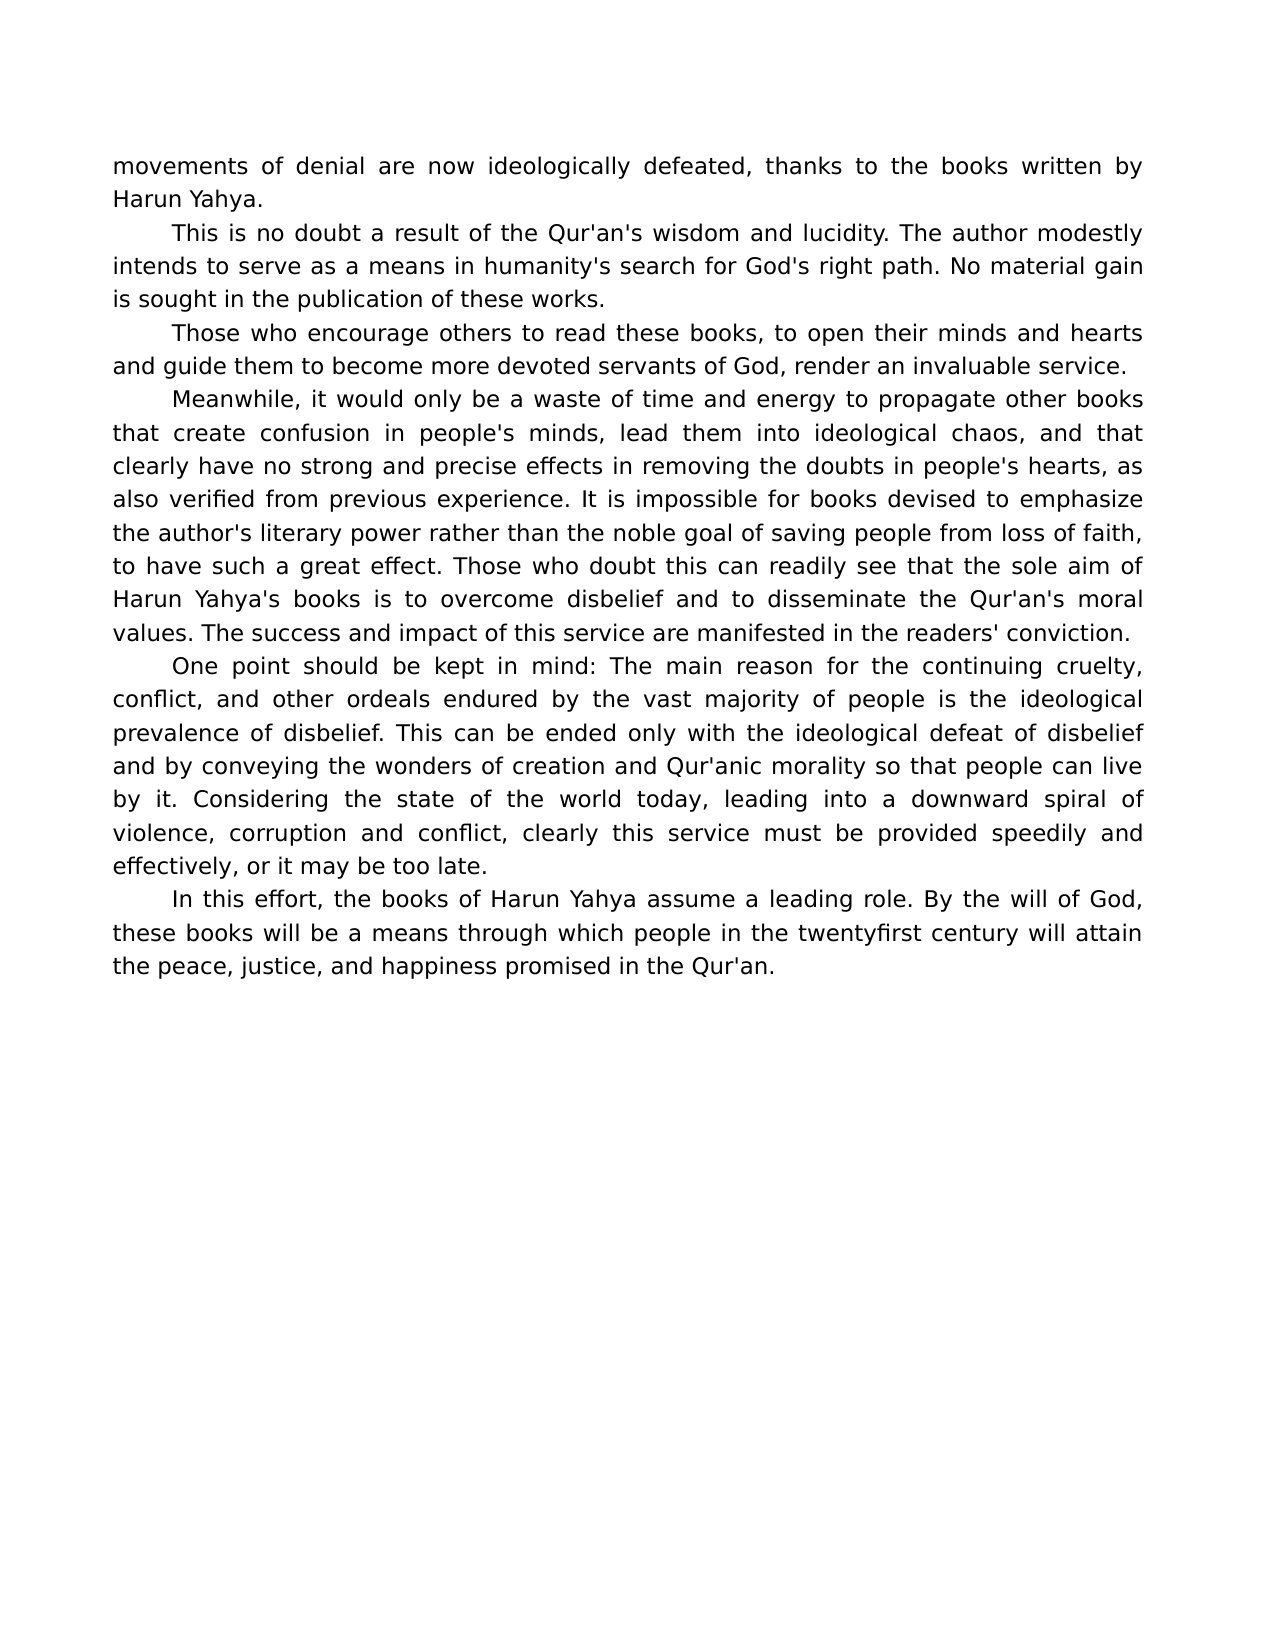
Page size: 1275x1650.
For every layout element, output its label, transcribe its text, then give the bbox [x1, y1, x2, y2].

text movements of denial are now ideologically defeated, thanks to the books written by Harun Yahya. [112, 148, 1145, 214]
text One point should be kept in mind: The main reason for the continuing cruelty, conflict, and other ordeals endured by the vast majority of people is the ideological prevalence of disbelief. This can be ended only with the ideological defeat of disbelief and by conveying the wonders of creation and Qur'anic morality so that people can live by it. Considering the state of the world today, leading into a downward spiral of violence, corruption and conflict, clearly this service must be provided speedily and effectively, or it may be too late. [112, 648, 1145, 881]
text In this effort, the books of Harun Yahya assume a leading role. By the will of God, these books will be a means through which people in the twentyfirst century will attain the peace, justice, and happiness promised in the Qur'an. [112, 881, 1145, 981]
text Those who encourage others to read these books, to open their minds and hearts and guide them to become more devoted servants of God, render an invaluable service. [112, 314, 1145, 381]
text Meanwhile, it would only be a waste of time and energy to propagate other books that create confusion in people's minds, lead them into ideological chaos, and that clearly have no strong and precise effects in removing the doubts in people's hearts, as also verified from previous experience. It is impossible for books devised to emphasize the author's literary power rather than the noble goal of saving people from loss of faith, to have such a great effect. Those who doubt this can readily see that the sole aim of Harun Yahya's books is to overcome disbelief and to disseminate the Qur'an's moral values. The success and impact of this service are manifested in the readers' conviction. [112, 381, 1145, 648]
text This is no doubt a result of the Qur'an's wisdom and lucidity. The author modestly intends to serve as a means in humanity's search for God's right path. No material gain is sought in the publication of these works. [112, 214, 1145, 314]
